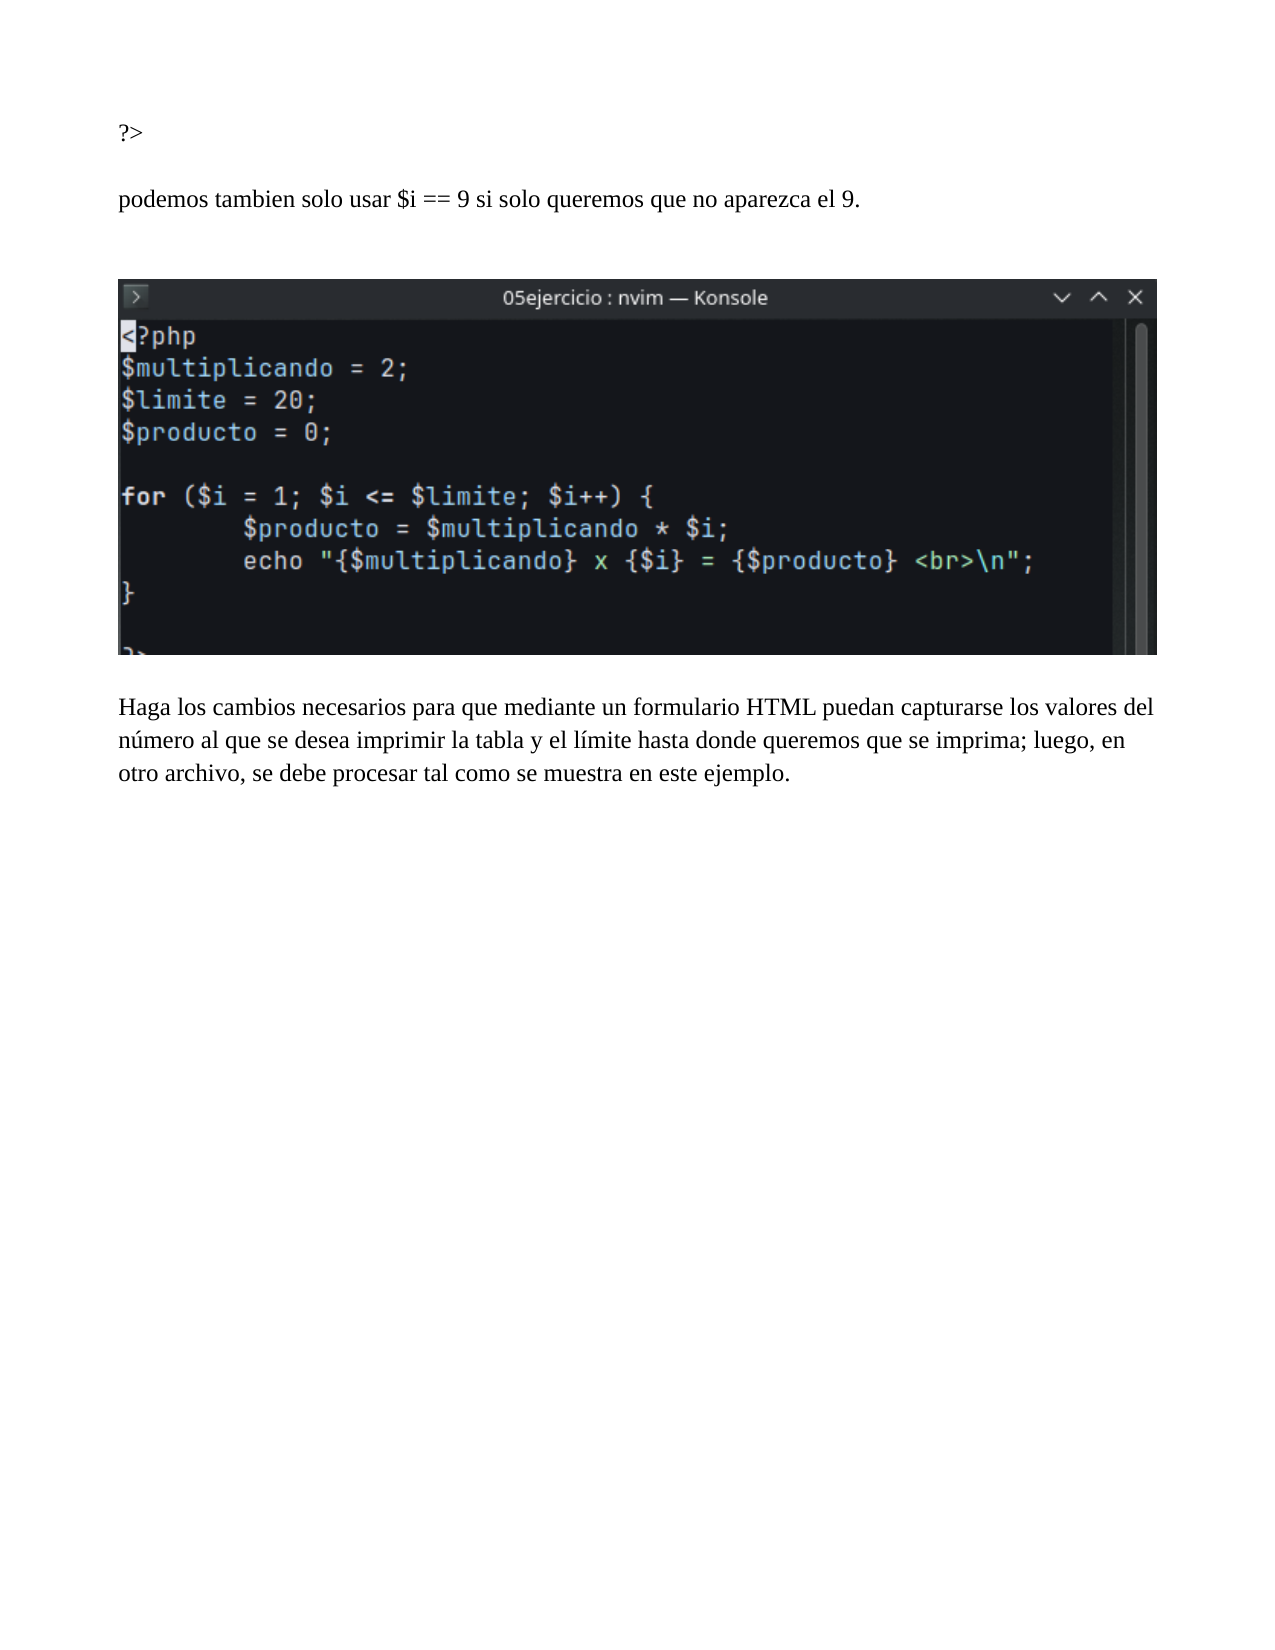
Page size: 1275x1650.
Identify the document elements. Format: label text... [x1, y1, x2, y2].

text Haga los cambios necesarios para que mediante un formulario HTML puedan capturarse los valores del número al que se desea imprimir la tabla y el límite hasta donde queremos que se imprima; luego, en otro archivo, se debe procesar tal como se muestra en este ejemplo. [118, 655, 1157, 787]
text ?> podemos tambien solo usar $i == 9 si solo queremos que no aparezca el 9. [118, 118, 1157, 213]
picture [118, 279, 1157, 655]
